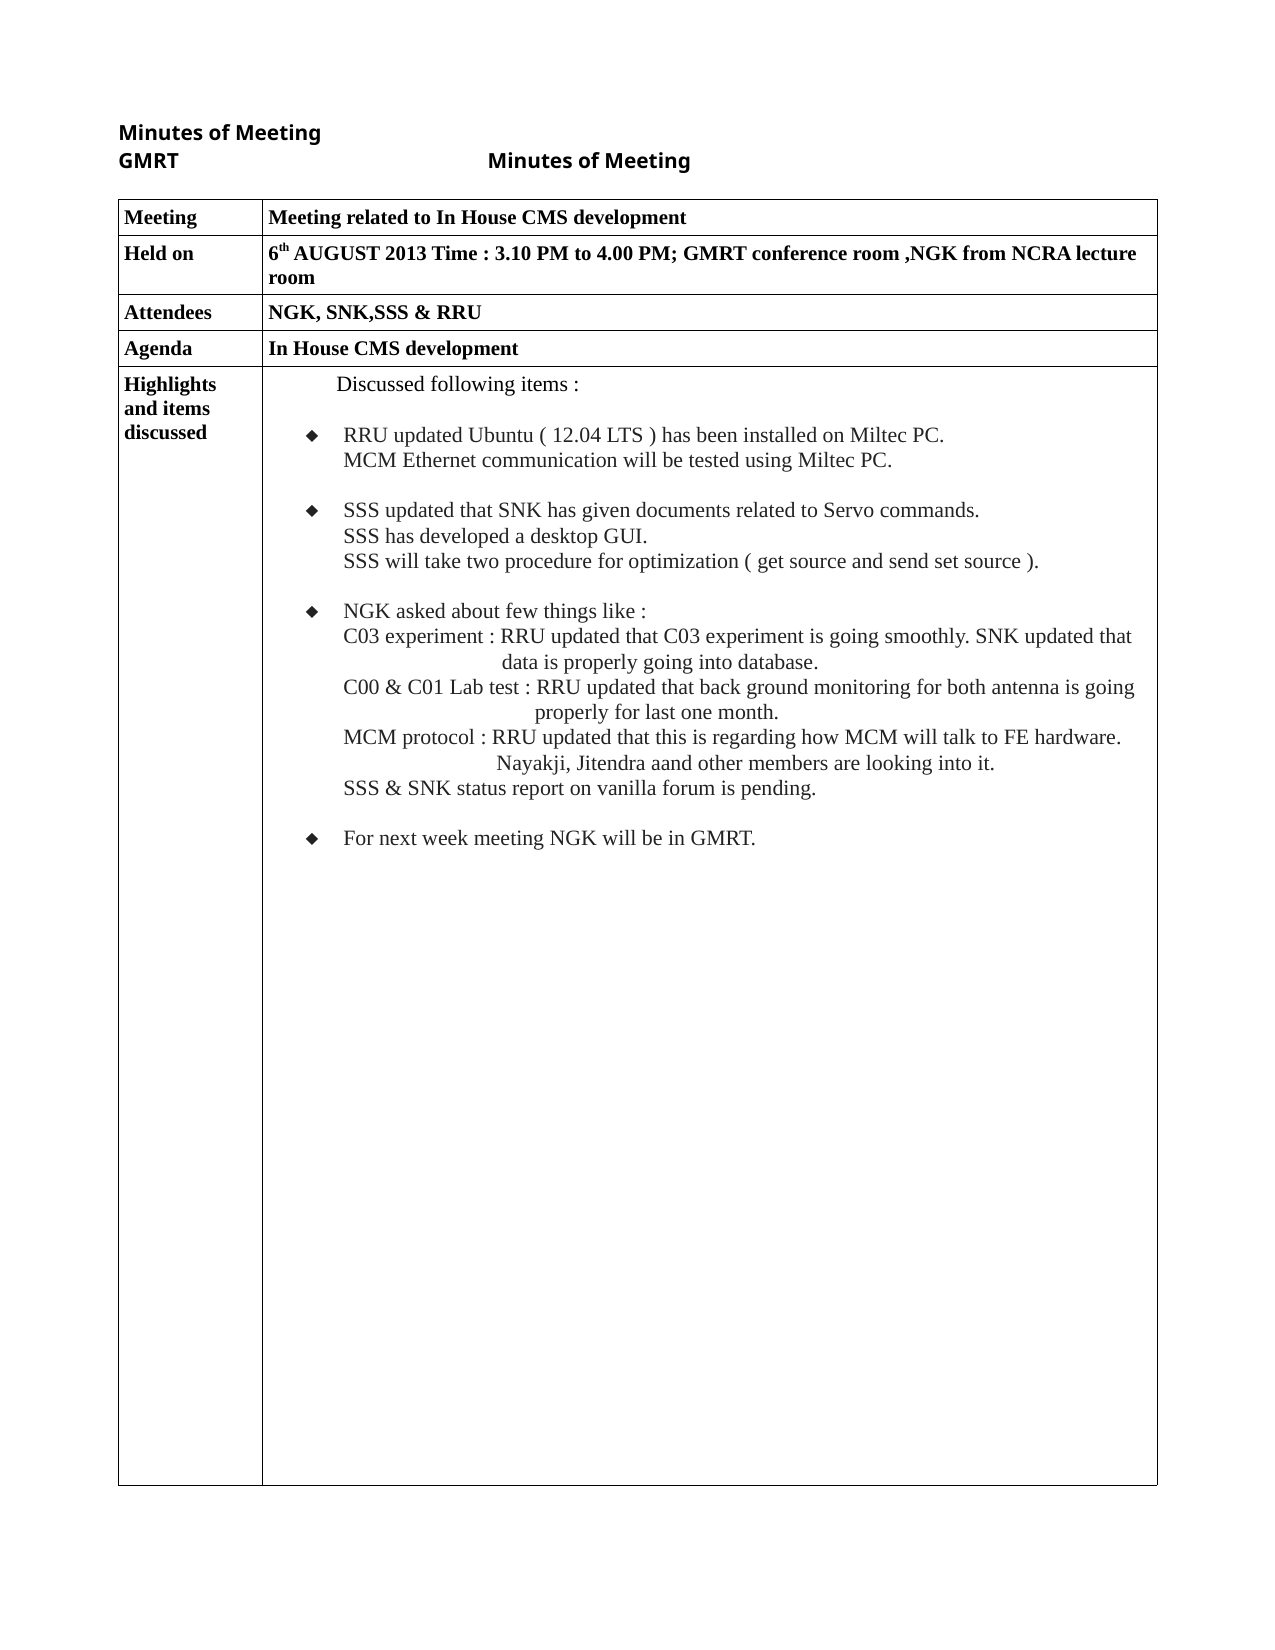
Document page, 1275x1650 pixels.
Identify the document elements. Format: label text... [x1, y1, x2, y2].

table_cell NGK, SNK,SSS & RRU [263, 295, 1157, 330]
table_header Meeting [119, 200, 262, 235]
table_cell Attendees [119, 295, 262, 330]
table_cell Highlights and items discussed [119, 367, 262, 1484]
table_cell In House CMS development [263, 331, 1157, 366]
text Minutes of Meeting [118, 118, 1157, 147]
table_cell 6th AUGUST 2013 Time : 3.10 PM to 4.00 PM; GMRT conference room ,NGK from NCRA lecture room [263, 236, 1157, 294]
table_cell Agenda [119, 331, 262, 366]
table_cell Held on [119, 236, 262, 294]
text GMRT Minutes of Meeting [118, 147, 1157, 175]
table_cell Discussed following items : RRU updated Ubuntu ( 12.04 LTS ) has been installed on Miltec PC. MCM Ethernet communication will be tested using Miltec PC. SSS updated that SNK has given documents related to Servo commands. SSS has developed a desktop GUI. SSS will take two procedure for optimization ( get source and send set source ). NGK asked about few things like : C03 experiment : RRU updated that C03 experiment is going smoothly. SNK updated that data is properly going into database. C00 & C01 Lab test : RRU updated that back ground monitoring for both antenna is going properly for last one month. MCM protocol : RRU updated that this is regarding how MCM will talk to FE hardware. Nayakji, Jitendra aand other members are looking into it. SSS & SNK status report on vanilla forum is pending. For next week meeting NGK will be in GMRT. [263, 367, 1157, 1484]
table_header Meeting related to In House CMS development [263, 200, 1157, 235]
